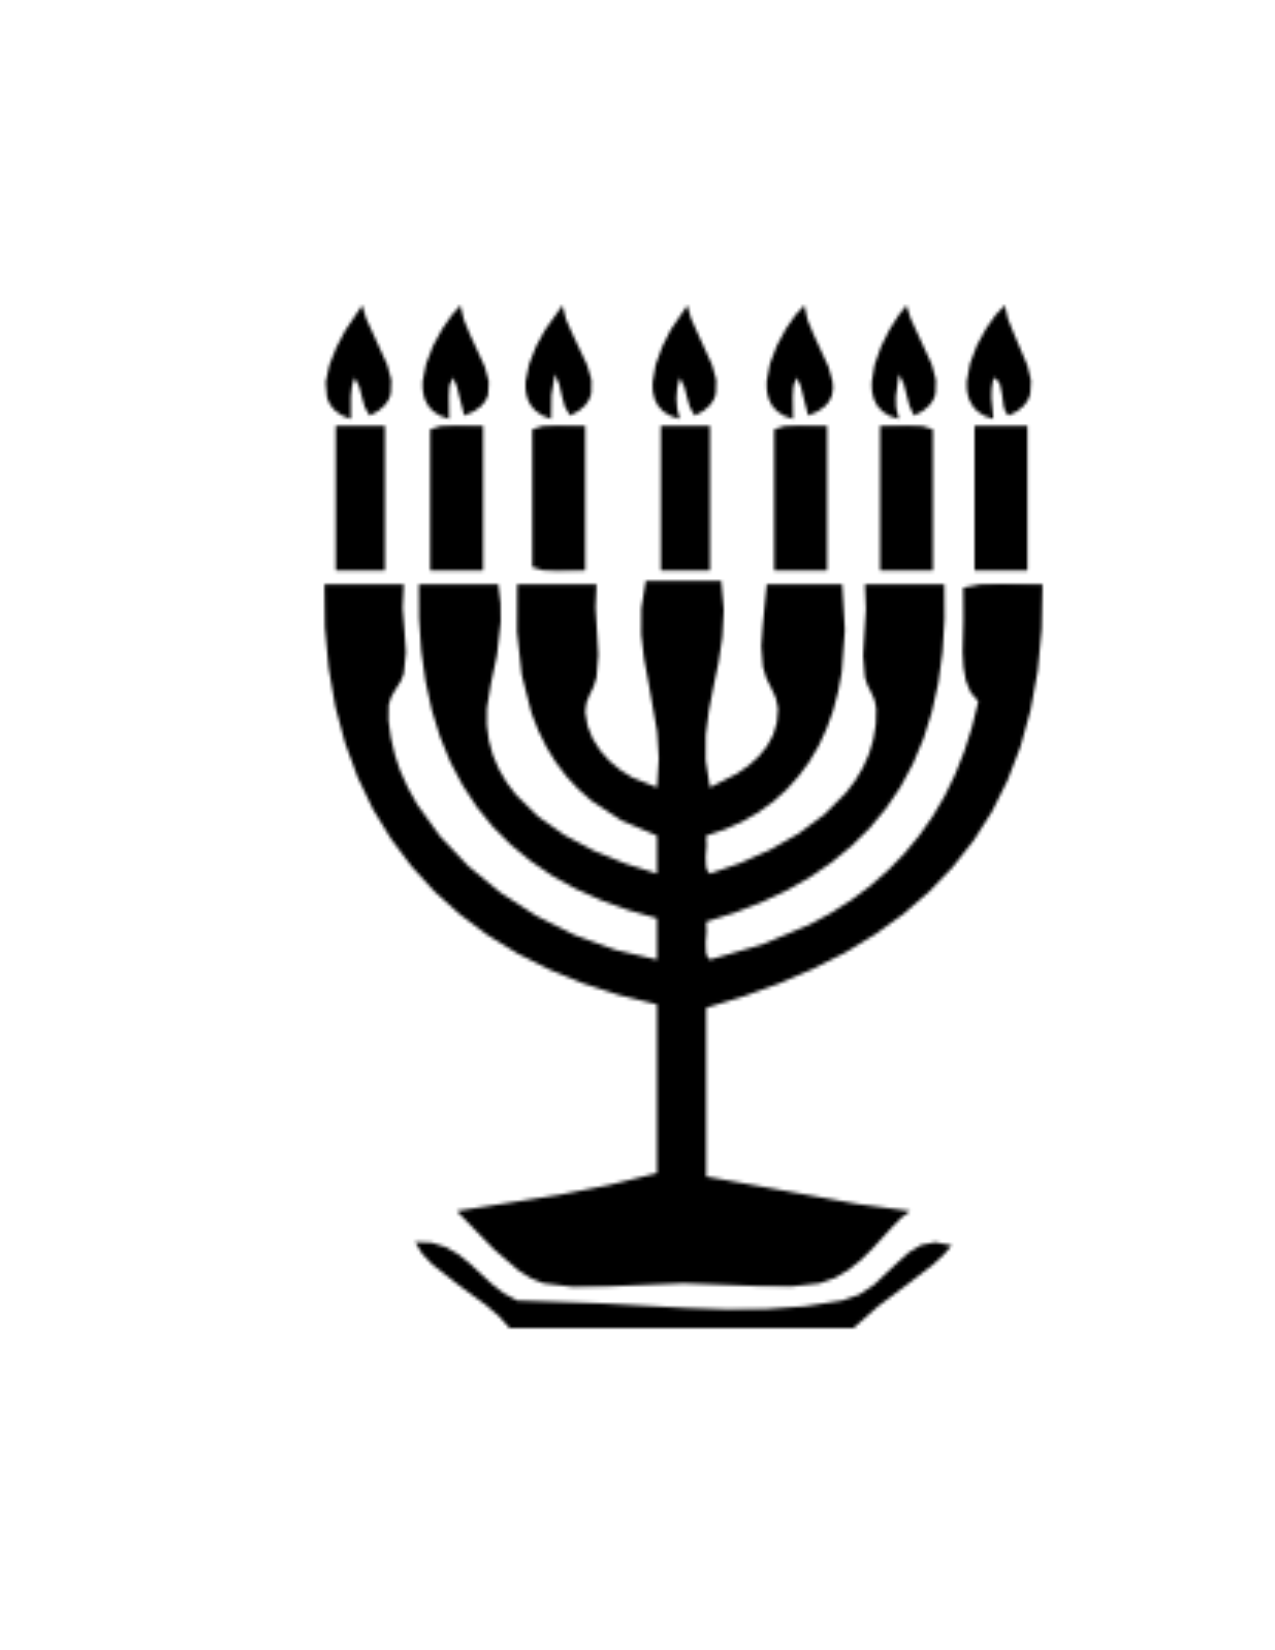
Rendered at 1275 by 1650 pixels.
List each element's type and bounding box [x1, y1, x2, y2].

picture [220, 289, 1149, 1347]
